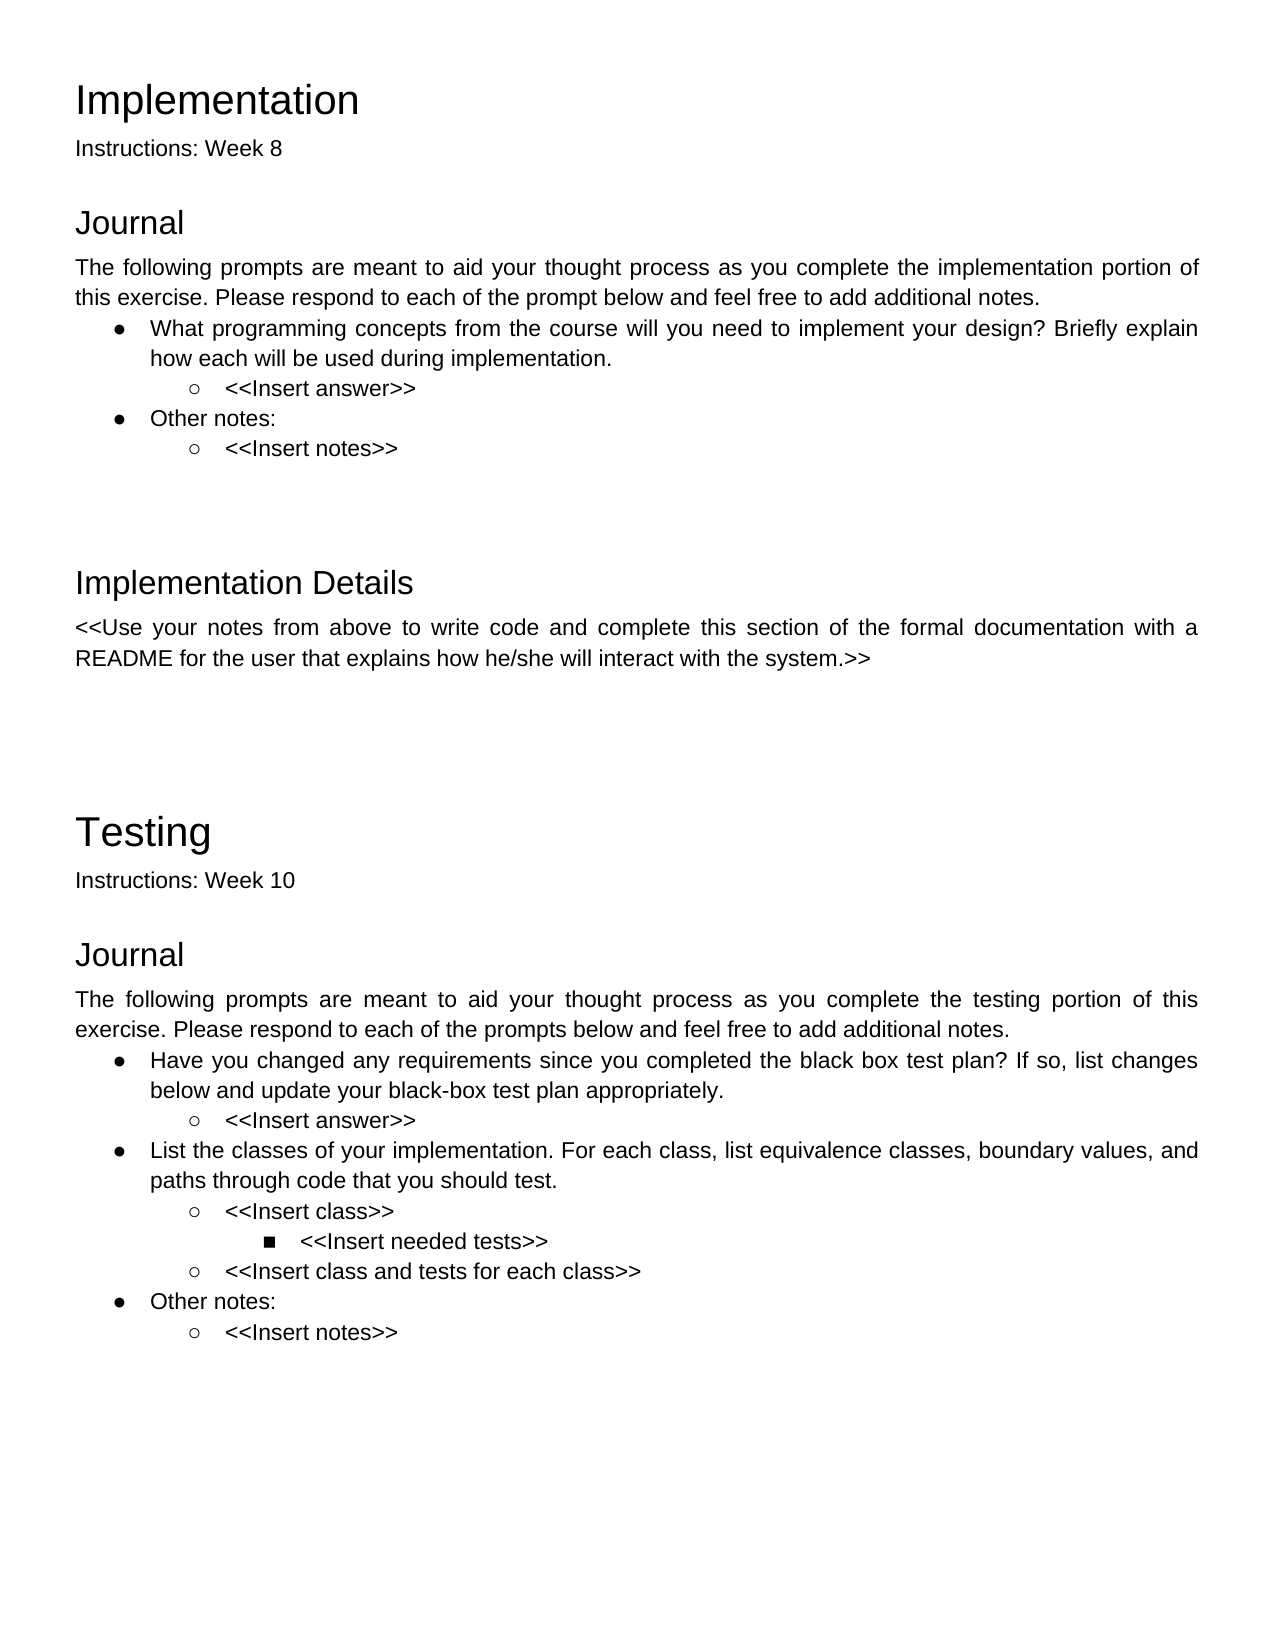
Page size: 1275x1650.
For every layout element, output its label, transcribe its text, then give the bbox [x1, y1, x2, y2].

list <<Insert answer>> [187, 1107, 1200, 1133]
text <<Use your notes from above to write code and complete this section of the formal documentation with a README for the user that explains how he/she will interact with the system.>> [75, 614, 1200, 671]
list <<Insert notes>> [187, 435, 1200, 462]
text Instructions: Week 8 [75, 135, 1200, 162]
subtitle Testing [75, 807, 1200, 855]
list <<Insert class and tests for each class>> [187, 1258, 1200, 1284]
subtitle Journal [75, 935, 1200, 974]
text The following prompts are meant to aid your thought process as you complete the testing portion of this exercise. Please respond to each of the prompts below and feel free to add additional notes. [75, 986, 1200, 1043]
subtitle Journal [75, 203, 1200, 242]
subtitle Implementation [75, 75, 1200, 123]
list Other notes: [112, 1288, 1200, 1314]
list What programming concepts from the course will you need to implement your design? Briefly explain how each will be used during implementation. [112, 314, 1200, 371]
list <<Insert answer>> [187, 375, 1200, 401]
list <<Insert notes>> [187, 1318, 1200, 1345]
list List the classes of your implementation. For each class, list equivalence classes, boundary values, and paths through code that you should test. [112, 1137, 1200, 1194]
list <<Insert class>> [187, 1198, 1200, 1224]
list Have you changed any requirements since you completed the black box test plan? If so, list changes below and update your black-box test plan appropriately. [112, 1047, 1200, 1103]
text Instructions: Week 10 [75, 867, 1200, 894]
subtitle Implementation Details [75, 563, 1200, 602]
text The following prompts are meant to aid your thought process as you complete the implementation portion of this exercise. Please respond to each of the prompt below and feel free to add additional notes. [75, 254, 1200, 311]
list Other notes: [112, 405, 1200, 431]
list <<Insert needed tests>> [262, 1228, 1200, 1254]
